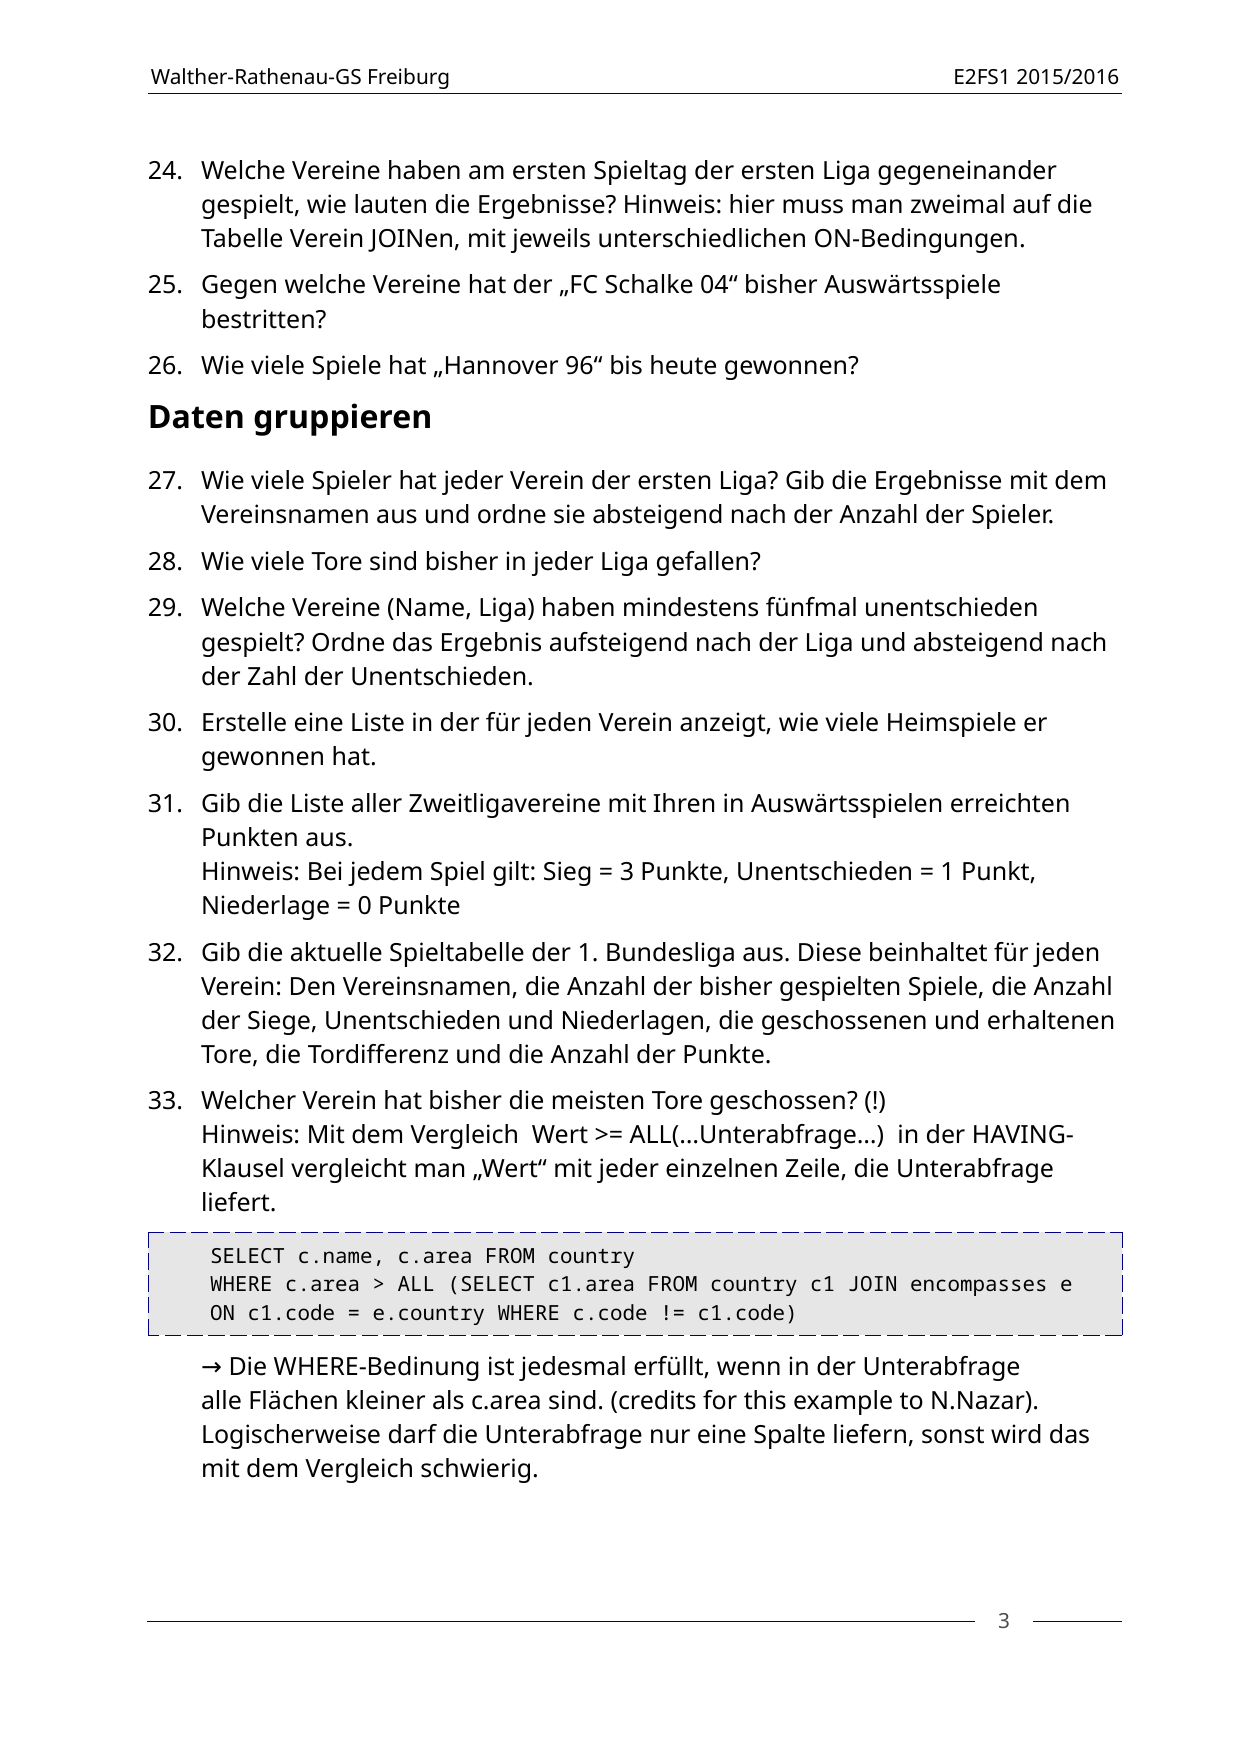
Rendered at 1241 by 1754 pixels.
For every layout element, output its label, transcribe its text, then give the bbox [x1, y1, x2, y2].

list Wie viele Tore sind bisher in jeder Liga gefallen? [148, 543, 1122, 578]
list Welche Vereine (Name, Liga) haben mindestens fünfmal unentschieden gespielt? Ordne das Ergebnis aufsteigend nach der Liga und absteigend nach der Zahl der Unentschieden. [148, 590, 1122, 692]
list Gib die aktuelle Spieltabelle der 1. Bundesliga aus. Diese beinhaltet für jeden Verein: Den Vereinsnamen, die Anzahl der bisher gespielten Spiele, die Anzahl der Siege, Unentschieden und Niederlagen, die geschossenen und erhaltenen Tore, die Tordifferenz und die Anzahl der Punkte. [148, 934, 1122, 1070]
list Wie viele Spiele hat „Hannover 96“ bis heute gewonnen? [148, 348, 1122, 382]
list Gegen welche Vereine hat der „FC Schalke 04“ bisher Auswärtsspiele bestritten? [148, 267, 1122, 335]
subtitle Daten gruppieren [148, 394, 1122, 438]
list Wie viele Spieler hat jeder Verein der ersten Liga? Gib die Ergebnisse mit dem Vereinsnamen aus und ordne sie absteigend nach der Anzahl der Spieler. [148, 463, 1122, 531]
list → Die WHERE-Bedinung ist jedesmal erfüllt, wenn in der Unterabfrage alle Flächen kleiner als c.area sind. (credits for this example to N.Nazar). Logischerweise darf die Unterabfrage nur eine Spalte liefern, sonst wird das mit dem Vergleich schwierig. [148, 1348, 1122, 1484]
list Welche Vereine haben am ersten Spieltag der ersten Liga gegeneinander gespielt, wie lauten die Ergebnisse? Hinweis: hier muss man zweimal auf die Tabelle Verein JOINen, mit jeweils unterschiedlichen ON-Bedingungen. [148, 152, 1122, 255]
list Welcher Verein hat bisher die meisten Tore geschossen? (!) Hinweis: Mit dem Vergleich Wert >= ALL(…Unterabfrage…) in der HAVING-Klausel vergleicht man „Wert“ mit jeder einzelnen Zeile, die Unterabfrage liefert. [148, 1083, 1122, 1219]
list Gib die Liste aller Zweitligavereine mit Ihren in Auswärtsspielen erreichten Punkten aus. Hinweis: Bei jedem Spiel gilt: Sieg = 3 Punkte, Unentschieden = 1 Punkt, Niederlage = 0 Punkte [148, 785, 1122, 922]
list SELECT c.name, c.area FROM country WHERE c.area > ALL (SELECT c1.area FROM country c1 JOIN encompasses e ON c1.code = e.country WHERE c.code != c1.code) [148, 1232, 1122, 1335]
list Erstelle eine Liste in der für jeden Verein anzeigt, wie viele Heimspiele er gewonnen hat. [148, 705, 1122, 773]
